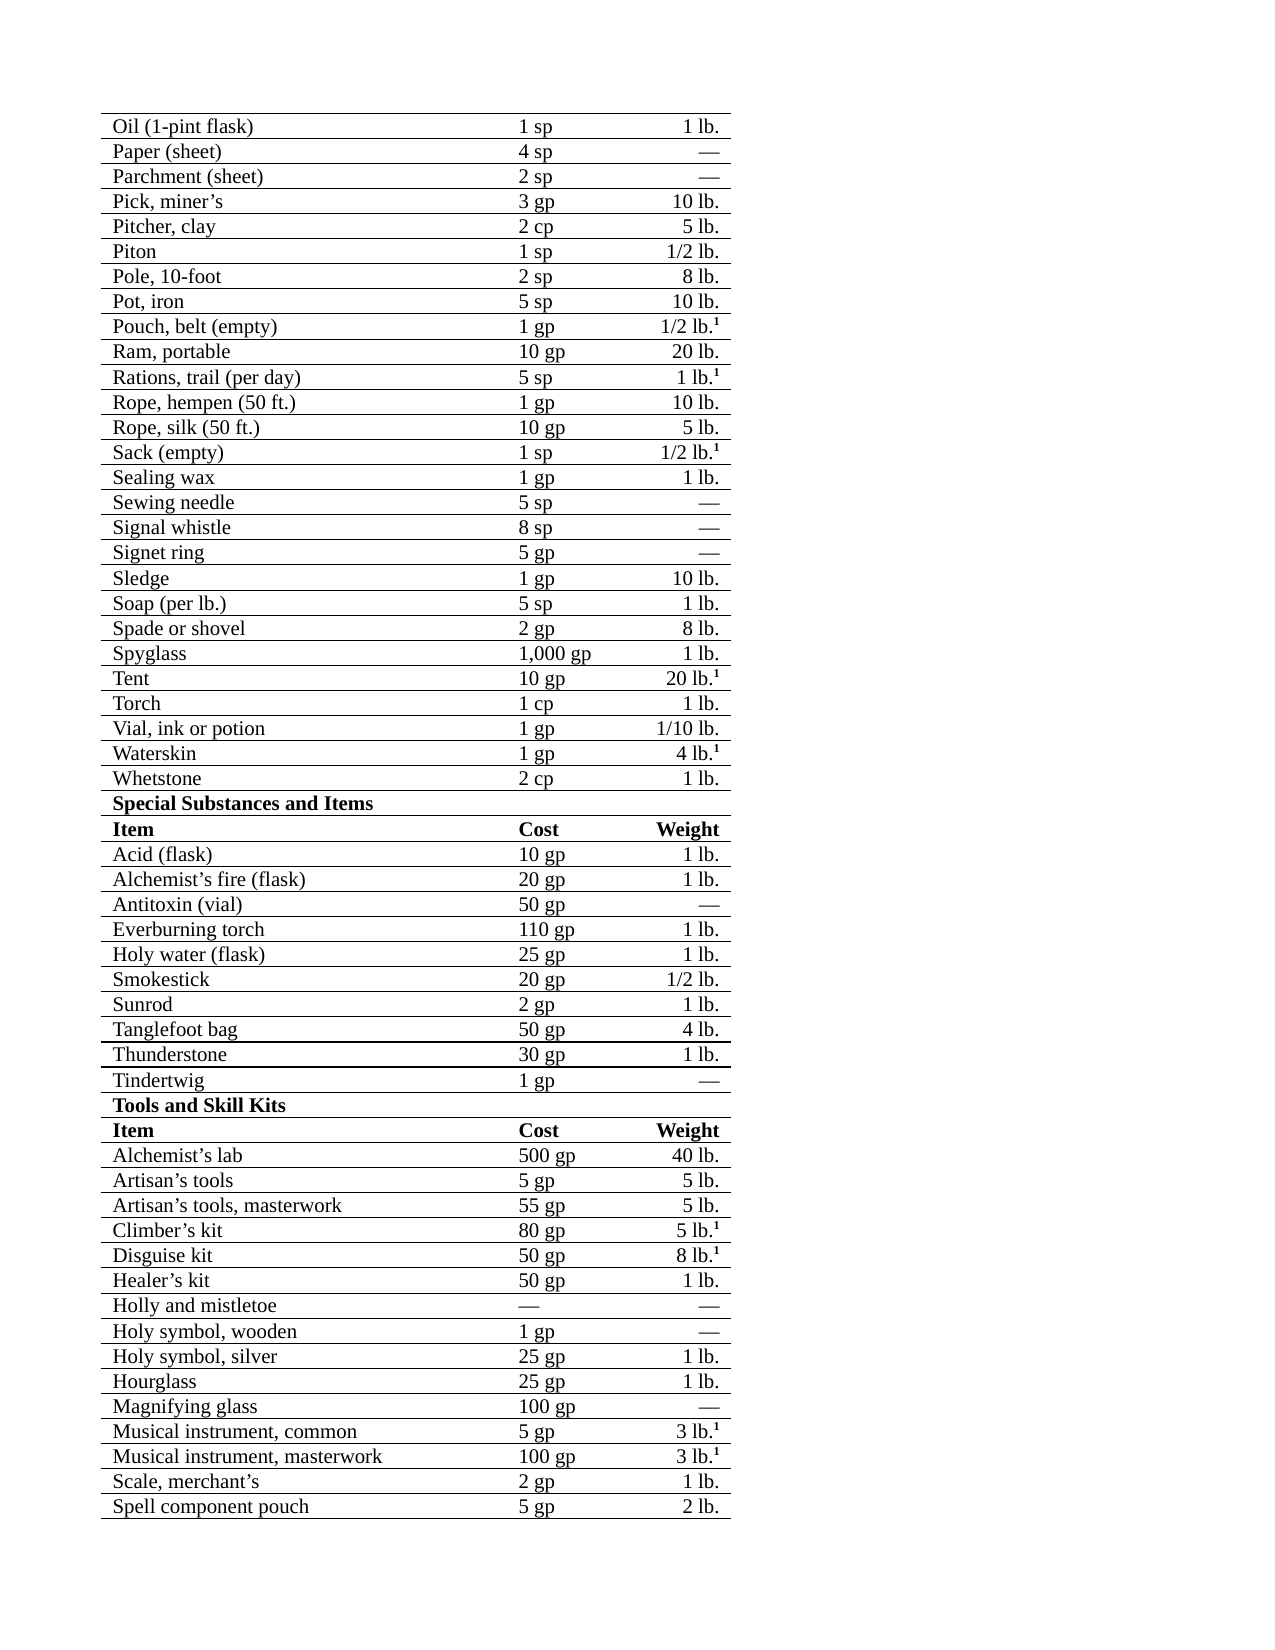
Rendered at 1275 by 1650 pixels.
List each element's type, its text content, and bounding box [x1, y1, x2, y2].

table_cell 1 lb. [623, 867, 731, 891]
table_cell Alchemist’s lab [101, 1143, 506, 1167]
table_cell Rope, hempen (50 ft.) [101, 390, 506, 414]
table_cell — [623, 490, 731, 514]
table_cell Tindertwig [101, 1068, 506, 1092]
table_cell 1/10 lb. [623, 716, 731, 740]
table_cell 5 gp [506, 540, 623, 564]
table_cell 1/2 lb.1 [623, 440, 731, 464]
table_cell Pitcher, clay [101, 214, 506, 238]
table_cell 10 gp [506, 415, 623, 439]
table_cell 5 lb.1 [623, 1218, 731, 1242]
table_cell 50 gp [506, 1268, 623, 1292]
table_cell 25 gp [506, 1369, 623, 1393]
table_cell — [623, 1319, 731, 1343]
table_cell Oil (1-pint flask) [101, 114, 506, 138]
table_cell 1 gp [506, 465, 623, 489]
table_cell Everburning torch [101, 917, 506, 941]
table_cell 1/2 lb. [623, 239, 731, 263]
table_cell 1 lb. [623, 917, 731, 941]
table_cell Waterskin [101, 741, 506, 765]
table_cell [623, 1093, 731, 1117]
table_cell Item [101, 1118, 506, 1142]
table_cell Spyglass [101, 641, 506, 665]
table_cell Tent [101, 666, 506, 690]
table_cell 5 lb. [623, 1193, 731, 1217]
table_cell 1 gp [506, 1068, 623, 1092]
table_cell 1 lb. [623, 465, 731, 489]
table_cell Artisan’s tools [101, 1168, 506, 1192]
table_cell Cost [506, 816, 623, 841]
table_cell 5 sp [506, 490, 623, 514]
table_cell Sealing wax [101, 465, 506, 489]
table_cell Smokestick [101, 967, 506, 991]
table_cell — [623, 164, 731, 188]
table_cell Cost [506, 1118, 623, 1142]
table_cell 8 lb.1 [623, 1243, 731, 1267]
table_cell 4 sp [506, 139, 623, 163]
table_cell 40 lb. [623, 1143, 731, 1167]
table_cell 10 gp [506, 340, 623, 363]
table_cell 1 lb. [623, 766, 731, 790]
table_cell 1 lb. [623, 591, 731, 614]
table_cell Tools and Skill Kits [101, 1093, 506, 1117]
table_cell Scale, merchant’s [101, 1469, 506, 1493]
table_cell 1 gp [506, 390, 623, 414]
table_cell 50 gp [506, 1243, 623, 1267]
table_cell 10 lb. [623, 189, 731, 213]
table_cell 1 sp [506, 114, 623, 138]
table_cell 25 gp [506, 1344, 623, 1368]
table_cell 5 sp [506, 591, 623, 614]
table_cell Pot, iron [101, 289, 506, 313]
table_cell Spell component pouch [101, 1494, 506, 1518]
table_cell 20 lb.1 [623, 666, 731, 690]
table_cell 1 lb. [623, 114, 731, 138]
table_cell Whetstone [101, 766, 506, 790]
table_cell — [623, 1068, 731, 1092]
table_cell 5 lb. [623, 1168, 731, 1192]
table_cell 80 gp [506, 1218, 623, 1242]
table_cell Thunderstone [101, 1043, 506, 1066]
table_cell — [623, 139, 731, 163]
table_cell 1 sp [506, 239, 623, 263]
table_cell 1,000 gp [506, 641, 623, 665]
table_cell — [506, 1294, 623, 1317]
table_cell 1 gp [506, 314, 623, 338]
table_cell 50 gp [506, 1017, 623, 1041]
table_cell Antitoxin (vial) [101, 892, 506, 916]
table_cell 10 lb. [623, 289, 731, 313]
table_cell Holy symbol, silver [101, 1344, 506, 1368]
table_cell — [623, 540, 731, 564]
table_cell Pick, miner’s [101, 189, 506, 213]
table_cell Vial, ink or potion [101, 716, 506, 740]
table_cell Signal whistle [101, 515, 506, 539]
table_cell 1 lb. [623, 641, 731, 665]
table_cell Parchment (sheet) [101, 164, 506, 188]
table_cell Sewing needle [101, 490, 506, 514]
table_cell [506, 791, 623, 815]
table_cell Holly and mistletoe [101, 1294, 506, 1317]
table_cell 8 lb. [623, 264, 731, 288]
table_cell 4 lb. [623, 1017, 731, 1041]
table_cell 1 lb.1 [623, 365, 731, 389]
table_cell Rope, silk (50 ft.) [101, 415, 506, 439]
table_cell 100 gp [506, 1444, 623, 1468]
table_cell 5 gp [506, 1419, 623, 1443]
table_cell 55 gp [506, 1193, 623, 1217]
table_cell 1/2 lb. [623, 967, 731, 991]
table_cell 1 gp [506, 716, 623, 740]
table_cell Holy symbol, wooden [101, 1319, 506, 1343]
table_cell 1 lb. [623, 691, 731, 715]
table_cell 1 gp [506, 1319, 623, 1343]
table_cell 5 sp [506, 365, 623, 389]
table_cell Hourglass [101, 1369, 506, 1393]
table_cell [623, 791, 731, 815]
table_cell Sack (empty) [101, 440, 506, 464]
table_cell Torch [101, 691, 506, 715]
table_cell 5 sp [506, 289, 623, 313]
table_cell Alchemist’s fire (flask) [101, 867, 506, 891]
table_cell 1 lb. [623, 1043, 731, 1066]
table_cell Holy water (flask) [101, 942, 506, 966]
table_cell [506, 1093, 623, 1117]
table_cell Weight [623, 816, 731, 841]
table_cell 1/2 lb.1 [623, 314, 731, 338]
table_cell Acid (flask) [101, 842, 506, 866]
table_cell Special Substances and Items [101, 791, 506, 815]
table_cell Disguise kit [101, 1243, 506, 1267]
table_cell 50 gp [506, 892, 623, 916]
table_cell 110 gp [506, 917, 623, 941]
table_cell Pouch, belt (empty) [101, 314, 506, 338]
table_cell Piton [101, 239, 506, 263]
table_cell Magnifying glass [101, 1394, 506, 1418]
table_cell Item [101, 816, 506, 841]
table_cell 1 lb. [623, 1369, 731, 1393]
table_cell Sledge [101, 565, 506, 589]
table_cell 1 lb. [623, 992, 731, 1016]
table_cell 5 lb. [623, 214, 731, 238]
table_cell 1 sp [506, 440, 623, 464]
table_cell 2 lb. [623, 1494, 731, 1518]
table_cell Musical instrument, common [101, 1419, 506, 1443]
table_cell 5 gp [506, 1168, 623, 1192]
table_cell 3 lb.1 [623, 1419, 731, 1443]
table_cell — [623, 1294, 731, 1317]
table_cell 8 sp [506, 515, 623, 539]
table_cell 1 lb. [623, 1469, 731, 1493]
table_cell 1 lb. [623, 1268, 731, 1292]
table_cell 8 lb. [623, 616, 731, 640]
table_cell 20 gp [506, 967, 623, 991]
table_cell 2 gp [506, 992, 623, 1016]
table_cell 2 gp [506, 616, 623, 640]
table_cell 2 sp [506, 164, 623, 188]
table_cell 100 gp [506, 1394, 623, 1418]
table_cell 2 cp [506, 766, 623, 790]
table_cell 1 lb. [623, 1344, 731, 1368]
table_cell — [623, 515, 731, 539]
table_cell 1 lb. [623, 842, 731, 866]
table_cell 1 gp [506, 741, 623, 765]
table_cell 2 gp [506, 1469, 623, 1493]
table_cell 10 gp [506, 842, 623, 866]
table_cell 2 cp [506, 214, 623, 238]
table_cell 3 gp [506, 189, 623, 213]
table_cell Healer’s kit [101, 1268, 506, 1292]
table_cell 10 lb. [623, 565, 731, 589]
table_cell 1 cp [506, 691, 623, 715]
table_cell 25 gp [506, 942, 623, 966]
table_cell Artisan’s tools, masterwork [101, 1193, 506, 1217]
table_cell — [623, 892, 731, 916]
table_cell 10 gp [506, 666, 623, 690]
table_cell — [623, 1394, 731, 1418]
table_cell Ram, portable [101, 340, 506, 363]
table_cell 5 lb. [623, 415, 731, 439]
table_cell Spade or shovel [101, 616, 506, 640]
table_cell Soap (per lb.) [101, 591, 506, 614]
table_cell 1 lb. [623, 942, 731, 966]
table_cell Pole, 10-foot [101, 264, 506, 288]
table_cell 1 gp [506, 565, 623, 589]
table_cell Rations, trail (per day) [101, 365, 506, 389]
table_cell 3 lb.1 [623, 1444, 731, 1468]
table_cell Musical instrument, masterwork [101, 1444, 506, 1468]
table_cell Signet ring [101, 540, 506, 564]
table_cell 5 gp [506, 1494, 623, 1518]
table_cell Climber’s kit [101, 1218, 506, 1242]
table_cell 30 gp [506, 1043, 623, 1066]
table_cell 2 sp [506, 264, 623, 288]
table_cell 20 gp [506, 867, 623, 891]
table_cell Tanglefoot bag [101, 1017, 506, 1041]
table_cell Sunrod [101, 992, 506, 1016]
table_cell 500 gp [506, 1143, 623, 1167]
table_cell Paper (sheet) [101, 139, 506, 163]
table_cell 4 lb.1 [623, 741, 731, 765]
table_cell Weight [623, 1118, 731, 1142]
table_cell 20 lb. [623, 340, 731, 363]
table_cell 10 lb. [623, 390, 731, 414]
